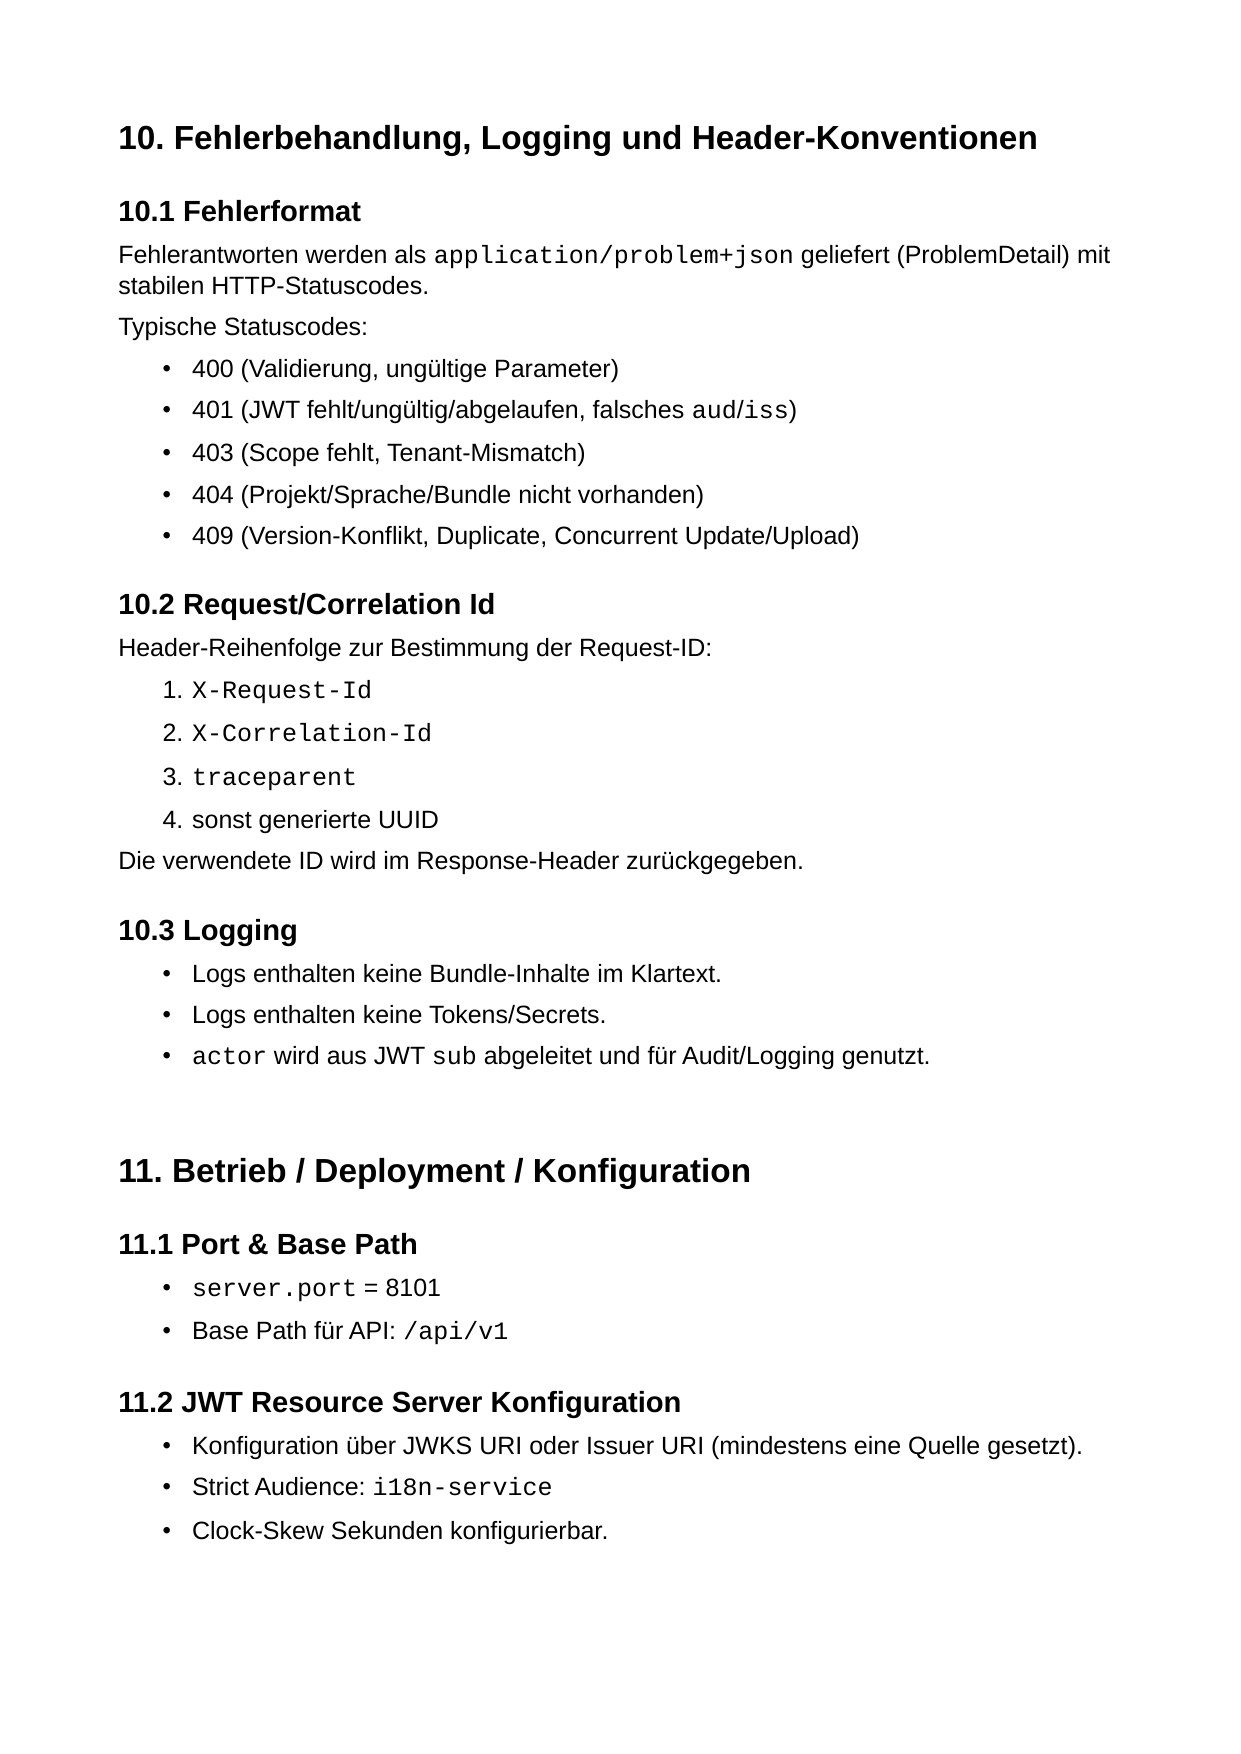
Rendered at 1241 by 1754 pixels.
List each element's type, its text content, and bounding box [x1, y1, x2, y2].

list 404 (Projekt/Sprache/Bundle nicht vorhanden) [162, 480, 1122, 508]
text Die verwendete ID wird im Response-Header zurückgegeben. [118, 846, 1122, 875]
list Logs enthalten keine Bundle-Inhalte im Klartext. [162, 958, 1122, 987]
list 400 (Validierung, ungültige Parameter) [162, 353, 1122, 382]
subtitle 10.1 Fehlerformat [118, 194, 1122, 228]
list sonst generierte UUID [162, 805, 1122, 834]
subtitle 11.2 JWT Resource Server Konfiguration [118, 1385, 1122, 1418]
subtitle 10. Fehlerbehandlung, Logging und Header-Konventionen [118, 118, 1122, 157]
subtitle 10.3 Logging [118, 912, 1122, 946]
list Logs enthalten keine Tokens/Secrets. [162, 1000, 1122, 1029]
list 401 (JWT fehlt/ungültig/abgelaufen, falsches aud/iss) [162, 395, 1122, 426]
subtitle 10.2 Request/Correlation Id [118, 587, 1122, 621]
list 403 (Scope fehlt, Tenant-Mismatch) [162, 438, 1122, 467]
list Clock-Skew Sekunden konfigurierbar. [162, 1516, 1122, 1544]
list X-Correlation-Id [162, 718, 1122, 749]
list X-Request-Id [162, 675, 1122, 706]
list traceparent [162, 762, 1122, 792]
subtitle 11.1 Port & Base Path [118, 1227, 1122, 1260]
list Base Path für API: /api/v1 [162, 1316, 1122, 1347]
subtitle 11. Betrieb / Deployment / Konfiguration [118, 1151, 1122, 1189]
list Strict Audience: i18n-service [162, 1472, 1122, 1503]
list server.port = 8101 [162, 1273, 1122, 1304]
text Fehlerantworten werden als application/problem+json geliefert (ProblemDetail) mit stabilen HTTP-Statuscodes. [118, 240, 1122, 300]
list Konfiguration über JWKS URI oder Issuer URI (mindestens eine Quelle gesetzt). [162, 1431, 1122, 1460]
list 409 (Version-Konflikt, Duplicate, Concurrent Update/Upload) [162, 521, 1122, 550]
text Typische Statuscodes: [118, 312, 1122, 341]
list actor wird aus JWT sub abgeleitet und für Audit/Logging genutzt. [162, 1041, 1122, 1072]
text Header-Reihenfolge zur Bestimmung der Request-ID: [118, 633, 1122, 662]
